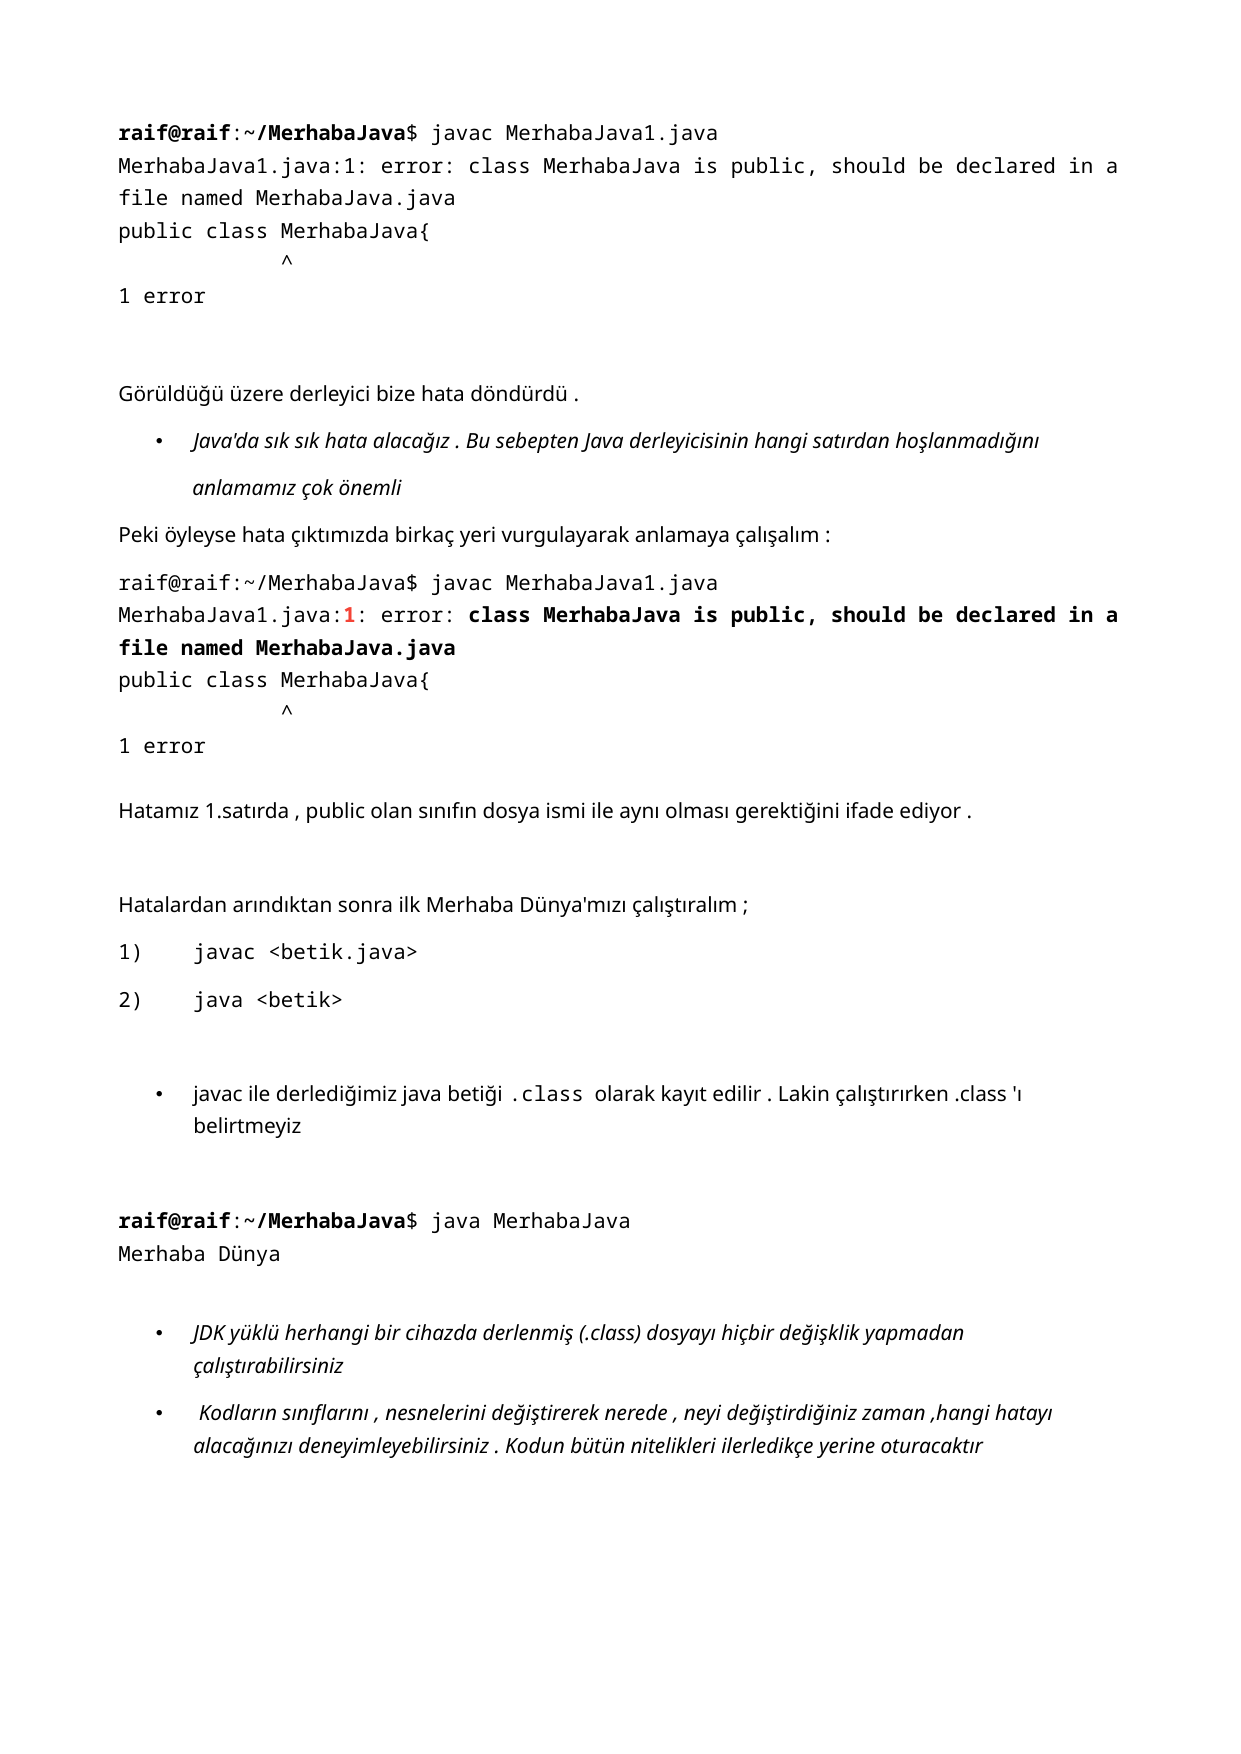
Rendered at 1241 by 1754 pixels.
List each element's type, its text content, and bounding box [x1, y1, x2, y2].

list java <betik> [118, 985, 1122, 1013]
list JDK yüklü herhangi bir cihazda derlenmiş (.class) dosyayı hiçbir değişklik yapmadan çalıştırabilirsiniz [156, 1318, 1122, 1379]
text raif@raif:~/MerhabaJava$ java MerhabaJava Merhaba Dünya [118, 1206, 1122, 1300]
text anlamamız çok önemli [118, 473, 1122, 502]
list Kodların sınıflarını , nesnelerini değiştirerek nerede , neyi değiştirdiğiniz zaman ,hangi hatayı alacağınızı deneyimleyebilirsiniz . Kodun bütün nitelikleri ilerledikçe yerine oturacaktır [156, 1398, 1122, 1459]
text Hatalardan arındıktan sonra ilk Merhaba Dünya'mızı çalıştıralım ; [118, 890, 1122, 919]
list javac ile derlediğimiz java betiği .class olarak kayıt edilir . Lakin çalıştırırken .class 'ı belirtmeyiz [156, 1079, 1122, 1140]
text Peki öyleyse hata çıktımızda birkaç yeri vurgulayarak anlamaya çalışalım : [118, 521, 1122, 549]
text raif@raif:~/MerhabaJava$ javac MerhabaJava1.java MerhabaJava1.java:1: error: class MerhabaJava is public, should be declared in a file named MerhabaJava.java public class MerhabaJava{ ^ 1 error Hatamız 1.satırda , public olan sınıfın dosya ismi ile aynı olması gerektiğini ifade ediyor . [118, 568, 1122, 824]
list Java'da sık sık hata alacağız . Bu sebepten Java derleyicisinin hangi satırdan hoşlanmadığını [156, 426, 1122, 454]
text raif@raif:~/MerhabaJava$ javac MerhabaJava1.java MerhabaJava1.java:1: error: class MerhabaJava is public, should be declared in a file named MerhabaJava.java public class MerhabaJava{ ^ 1 error Görüldüğü üzere derleyici bize hata döndürdü . [118, 118, 1122, 407]
list javac <betik.java> [118, 937, 1122, 966]
